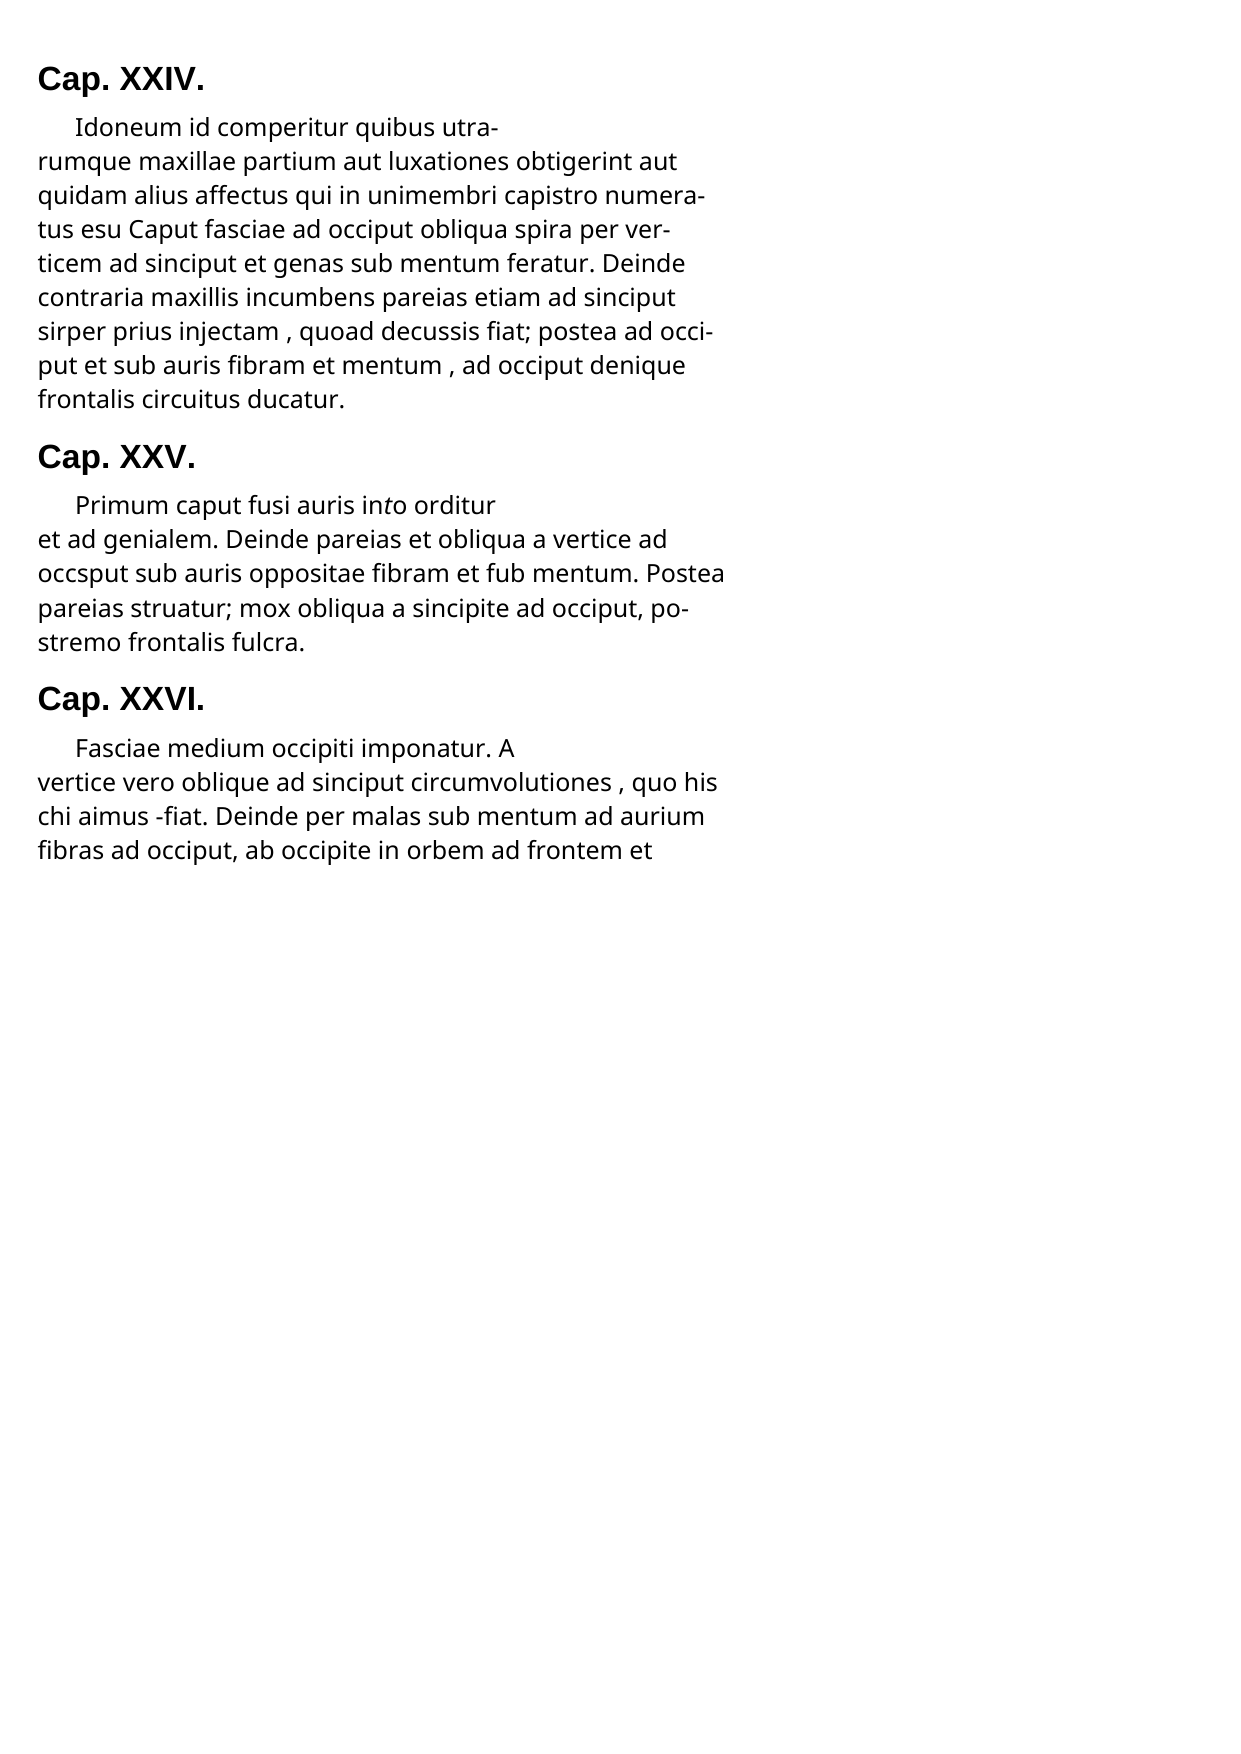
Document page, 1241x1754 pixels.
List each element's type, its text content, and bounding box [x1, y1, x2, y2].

subtitle Cap. XXVI. [37, 679, 1203, 718]
text Primum caput fusi auris into orditur et ad genialem. Deinde pareias et obliqua a vertice ad occsput sub auris oppositae fibram et fub mentum. Postea pareias struatur; mox obliqua a sincipite ad occiput, po- stremo frontalis fulcra. [37, 488, 1203, 658]
subtitle Cap. XXIV. [37, 58, 1203, 97]
text Fasciae medium occipiti imponatur. A vertice vero oblique ad sinciput circumvolutiones , quo his chi aimus -fiat. Deinde per malas sub mentum ad aurium fibras ad occiput, ab occipite in orbem ad frontem et [37, 730, 1203, 867]
text Idoneum id comperitur quibus utra- rumque maxillae partium aut luxationes obtigerint aut quidam alius affectus qui in unimembri capistro numera- tus esu Caput fasciae ad occiput obliqua spira per ver- ticem ad sinciput et genas sub mentum feratur. Deinde contraria maxillis incumbens pareias etiam ad sinciput sirper prius injectam , quoad decussis fiat; postea ad occi- put et sub auris fibram et mentum , ad occiput denique frontalis circuitus ducatur. [37, 109, 1203, 416]
subtitle Cap. XXV. [37, 437, 1203, 476]
